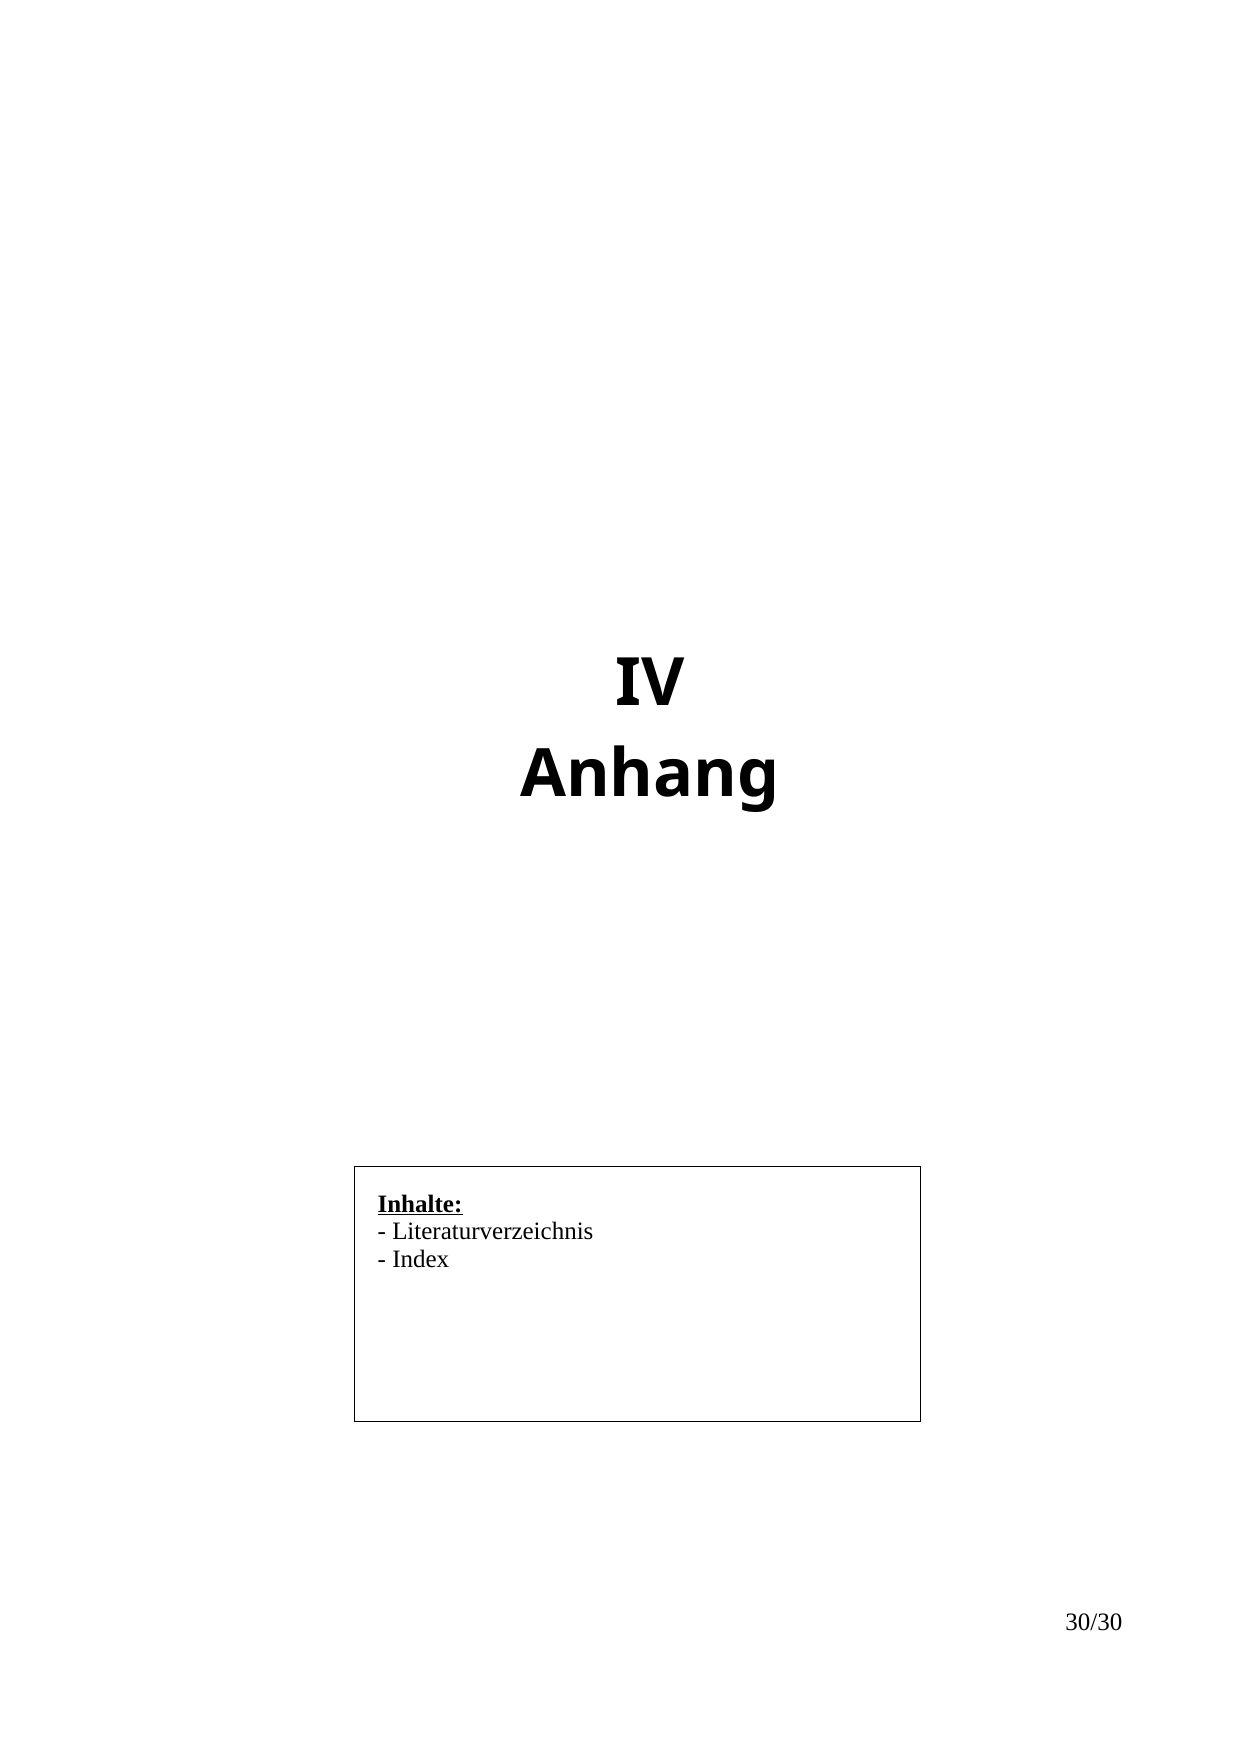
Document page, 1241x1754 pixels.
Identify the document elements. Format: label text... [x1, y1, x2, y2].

text Anhang [177, 725, 1122, 816]
text IV [177, 634, 1122, 725]
